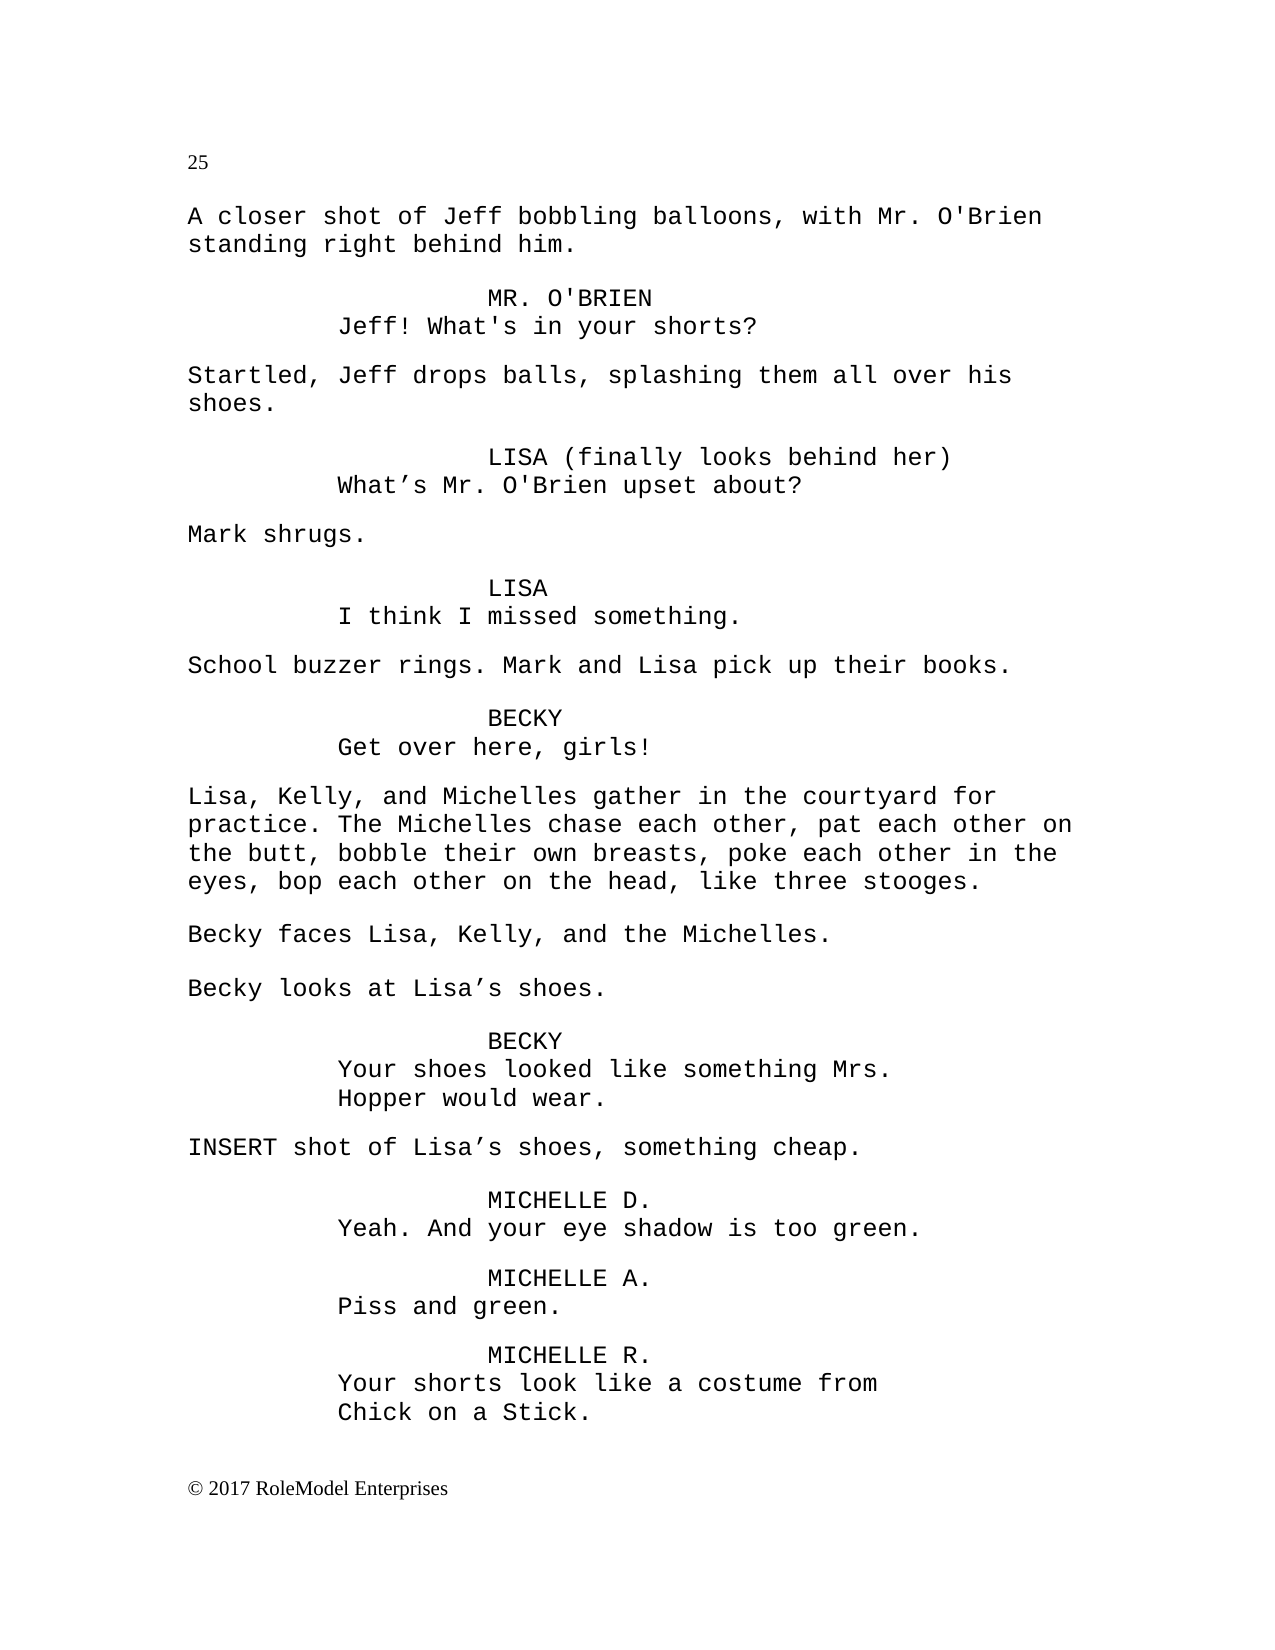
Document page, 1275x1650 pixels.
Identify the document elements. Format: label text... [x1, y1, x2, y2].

text BECKY [187, 706, 1087, 734]
text What’s Mr. O'Brien upset about? [337, 473, 937, 501]
text MR. O'BRIEN [187, 285, 1087, 313]
text Get over here, girls! [337, 734, 937, 763]
text Your shoes looked like something Mrs. Hopper would wear. [337, 1057, 937, 1113]
text I think I missed something. [337, 603, 937, 632]
text Jeff! What's in your shorts? [337, 313, 937, 342]
text Yeah. And your eye shadow is too green. [337, 1216, 937, 1244]
text School buzzer rings. Mark and Lisa pick up their books. [187, 653, 1087, 681]
text MICHELLE D. [187, 1188, 1087, 1216]
text A closer shot of Jeff bobbling balloons, with Mr. O'Brien standing right behind him. [187, 203, 1087, 260]
text LISA [187, 575, 1087, 603]
text Piss and green. [337, 1293, 937, 1322]
text Startled, Jeff drops balls, splashing them all over his shoes. [187, 363, 1087, 419]
text MICHELLE A. [187, 1265, 1087, 1293]
text Becky looks at Lisa’s shoes. [187, 975, 1087, 1003]
text Mark shrugs. [187, 522, 1087, 550]
text Lisa, Kelly, and Michelles gather in the courtyard for practice. The Michelles chase each other, pat each other on the butt, bobble their own breasts, poke each other in the eyes, bop each other on the head, like three stooges. [187, 783, 1087, 897]
text INSERT shot of Lisa’s shoes, something cheap. [187, 1134, 1087, 1163]
text LISA (finally looks behind her) [187, 444, 1087, 473]
text Becky faces Lisa, Kelly, and the Michelles. [187, 922, 1087, 950]
text BECKY [187, 1028, 1087, 1057]
text MICHELLE R. [187, 1343, 1087, 1371]
text Your shorts look like a costume from Chick on a Stick. [337, 1371, 937, 1428]
